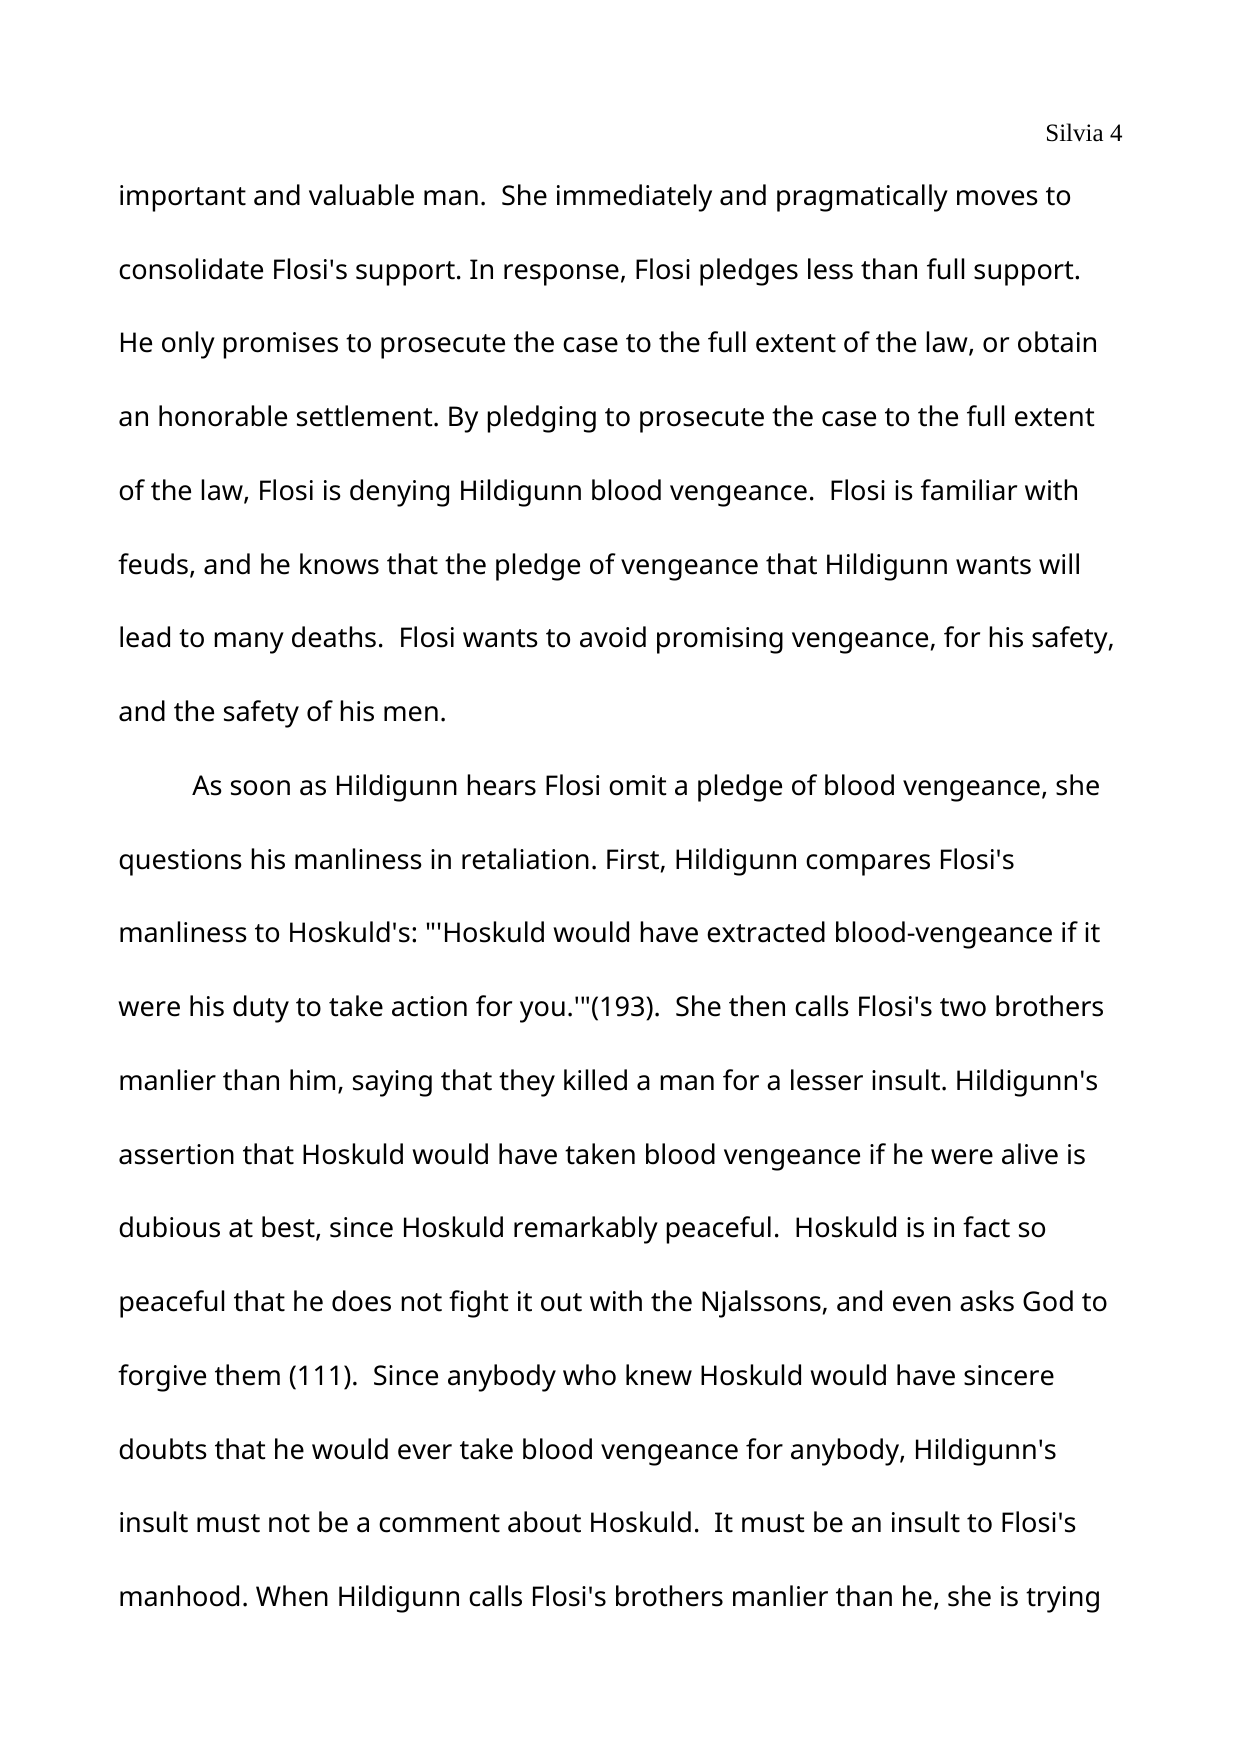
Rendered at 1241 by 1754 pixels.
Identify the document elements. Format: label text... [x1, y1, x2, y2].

text important and valuable man. She immediately and pragmatically moves to consolidate Flosi's support. In response, Flosi pledges less than full support. He only promises to prosecute the case to the full extent of the law, or obtain an honorable settlement. By pledging to prosecute the case to the full extent of the law, Flosi is denying Hildigunn blood vengeance. Flosi is familiar with feuds, and he knows that the pledge of vengeance that Hildigunn wants will lead to many deaths. Flosi wants to avoid promising vengeance, for his safety, and the safety of his men. [118, 176, 1122, 729]
text As soon as Hildigunn hears Flosi omit a pledge of blood vengeance, she questions his manliness in retaliation. First, Hildigunn compares Flosi's manliness to Hoskuld's: "'Hoskuld would have extracted blood-vengeance if it were his duty to take action for you.'"(193). She then calls Flosi's two brothers manlier than him, saying that they killed a man for a lesser insult. Hildigunn's assertion that Hoskuld would have taken blood vengeance if he were alive is dubious at best, since Hoskuld remarkably peaceful. Hoskuld is in fact so peaceful that he does not fight it out with the Njalssons, and even asks God to forgive them (111). Since anybody who knew Hoskuld would have sincere doubts that he would ever take blood vengeance for anybody, Hildigunn's insult must not be a comment about Hoskuld. It must be an insult to Flosi's manhood. When Hildigunn calls Flosi's brothers manlier than he, she is trying [118, 766, 1122, 1614]
